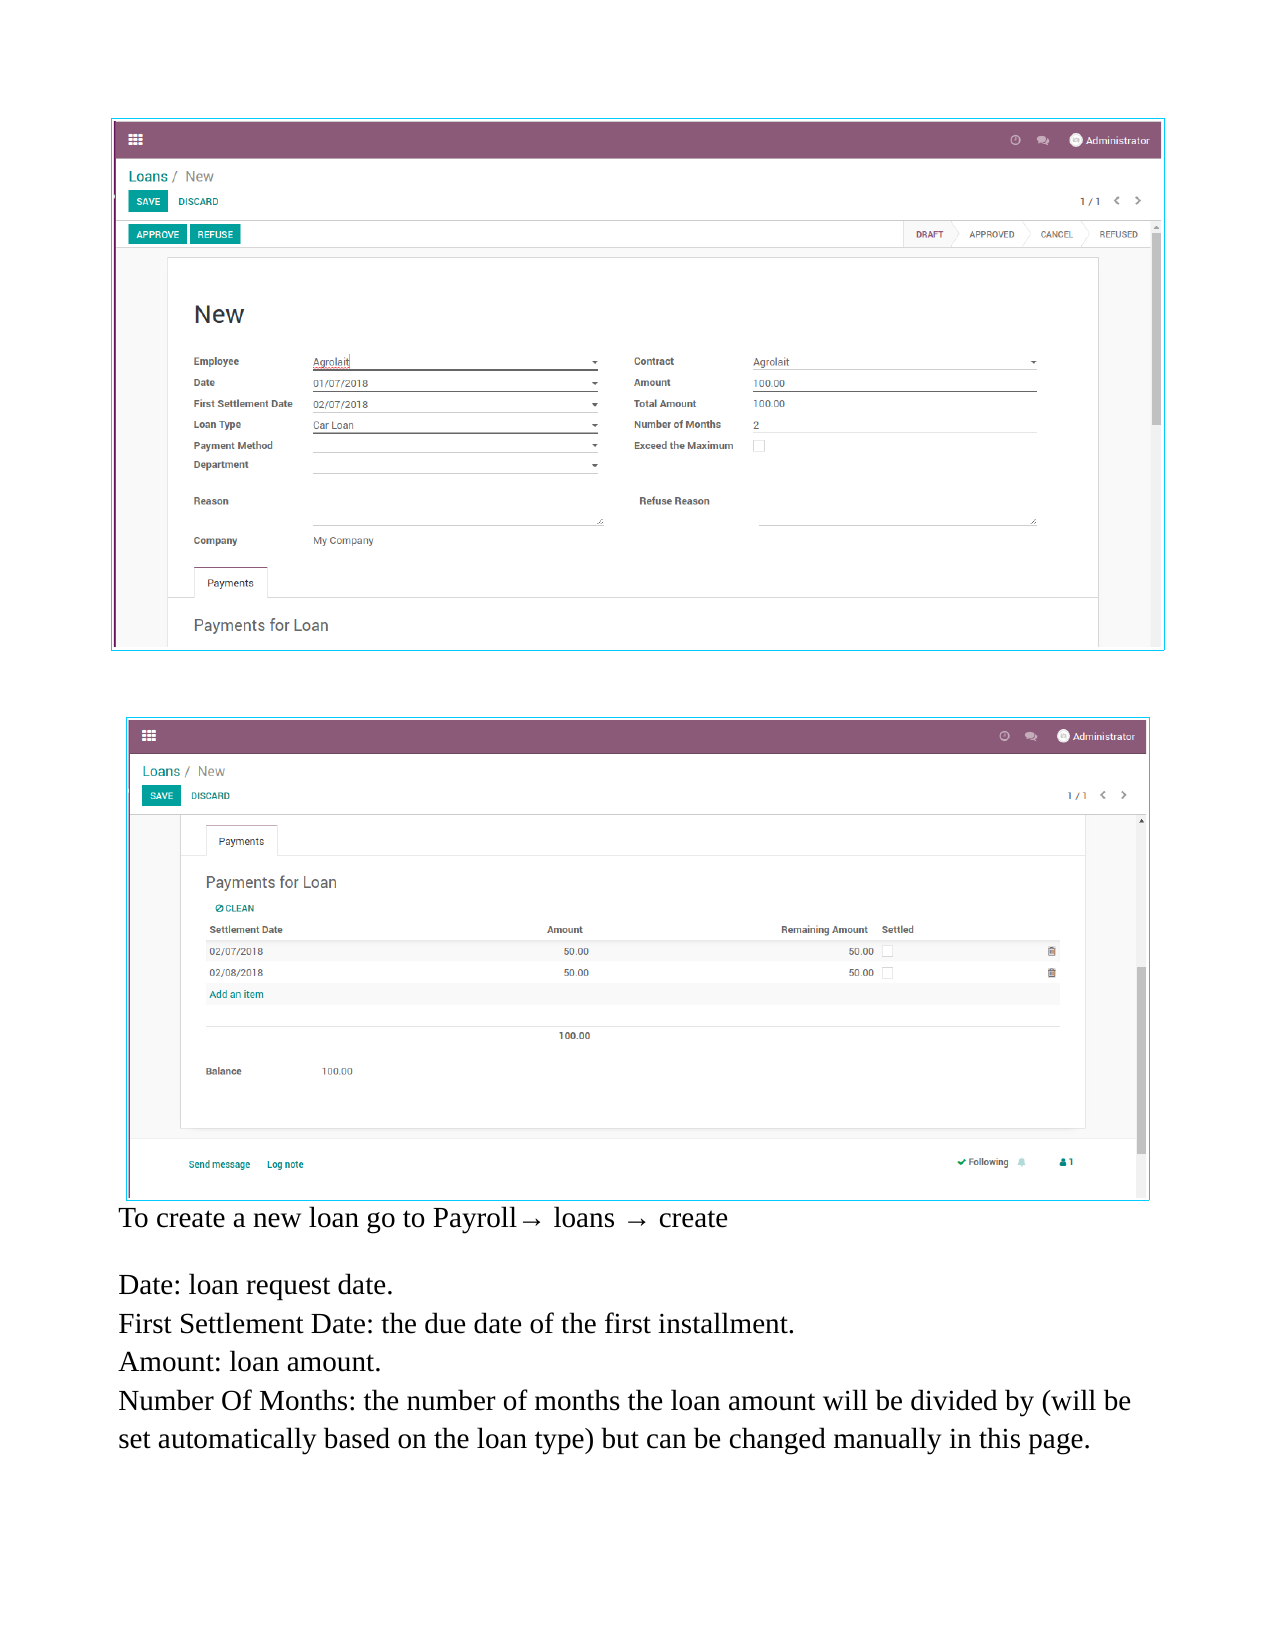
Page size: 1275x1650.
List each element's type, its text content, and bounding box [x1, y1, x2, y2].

text Date: loan request date. [118, 1267, 1157, 1301]
text To create a new loan go to Payroll→ loans → create [118, 717, 1157, 1234]
text Number Of Months: the number of months the loan amount will be divided by (will be set automatically based on the loan type) but can be changed manually in this page. [118, 1383, 1157, 1455]
picture [113, 121, 1162, 647]
picture [128, 720, 1147, 1198]
text Amount: loan amount. [118, 1344, 1157, 1378]
text First Settlement Date: the due date of the first installment. [118, 1306, 1157, 1339]
